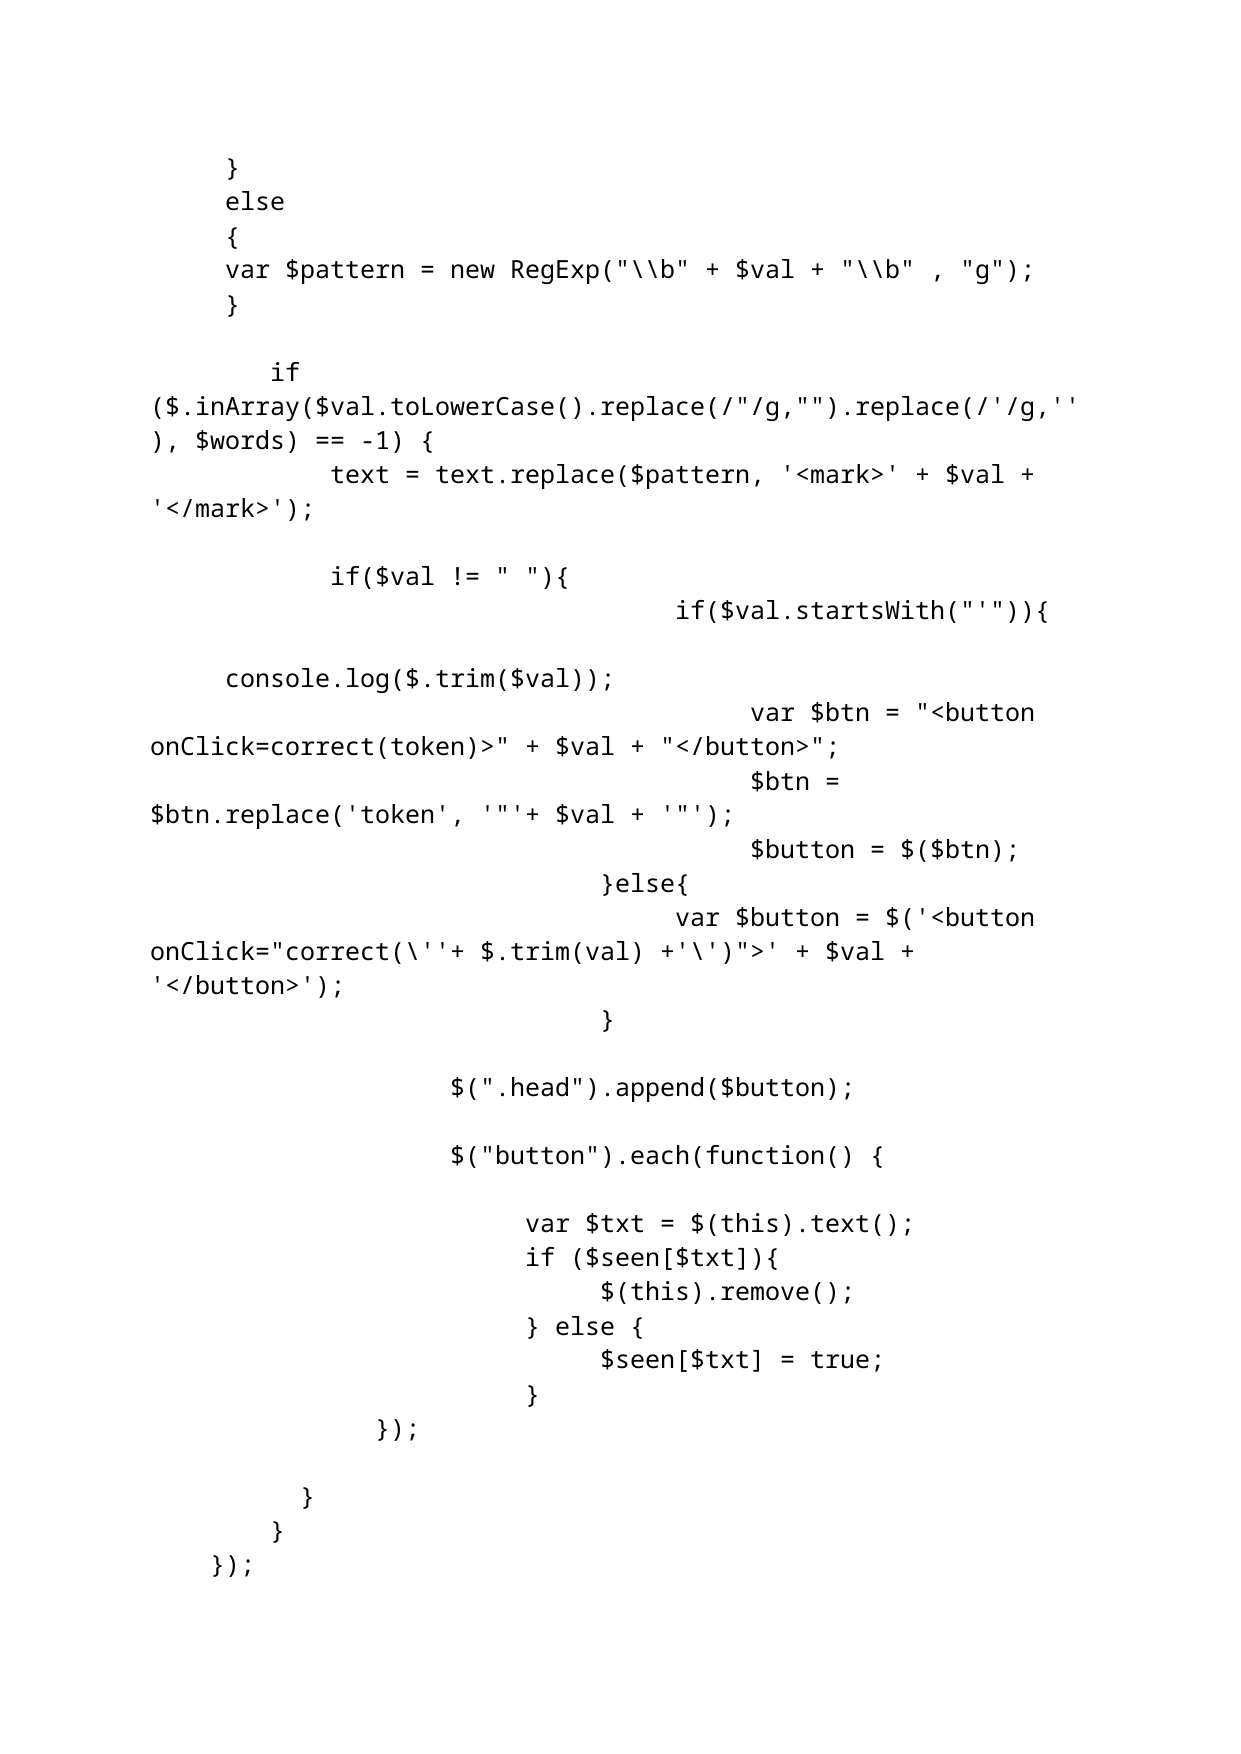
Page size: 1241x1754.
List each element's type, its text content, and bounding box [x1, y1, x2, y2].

text var $btn = "<button onClick=correct(token)>" + $val + "</button>"; [150, 695, 1090, 763]
text else [150, 184, 1090, 218]
text } else { [150, 1308, 1090, 1342]
text }); [150, 1410, 1090, 1444]
text } [150, 286, 1090, 320]
text $seen[$txt] = true; [150, 1342, 1090, 1376]
text var $button = $('<button onClick="correct(\''+ $.trim(val) +'\')">' + $val + '</button>'); [150, 899, 1090, 1002]
text } [150, 1478, 1090, 1512]
text if ($.inArray($val.toLowerCase().replace(/"/g,"").replace(/'/g,''), $words) == -1) { [150, 354, 1090, 457]
text $(this).remove(); [150, 1274, 1090, 1308]
text if ($seen[$txt]){ [150, 1240, 1090, 1274]
text } [150, 150, 1090, 184]
text console.log($.trim($val)); [150, 627, 1090, 695]
text $button = $($btn); [150, 831, 1090, 865]
text var $pattern = new RegExp("\\b" + $val + "\\b" , "g"); [150, 252, 1090, 286]
text $btn = $btn.replace('token', '"'+ $val + '"'); [150, 763, 1090, 831]
text $("button").each(function() { [150, 1138, 1090, 1172]
text if($val != " "){ [150, 559, 1090, 593]
text } [150, 1376, 1090, 1410]
text }); [150, 1547, 1090, 1581]
text $(".head").append($button); [150, 1070, 1090, 1104]
text } [150, 1002, 1090, 1036]
text if($val.startsWith("'")){ [150, 593, 1090, 627]
text { [150, 218, 1090, 252]
text text = text.replace($pattern, '<mark>' + $val + '</mark>'); [150, 457, 1090, 525]
text }else{ [150, 865, 1090, 899]
text var $txt = $(this).text(); [150, 1206, 1090, 1240]
text } [150, 1512, 1090, 1547]
